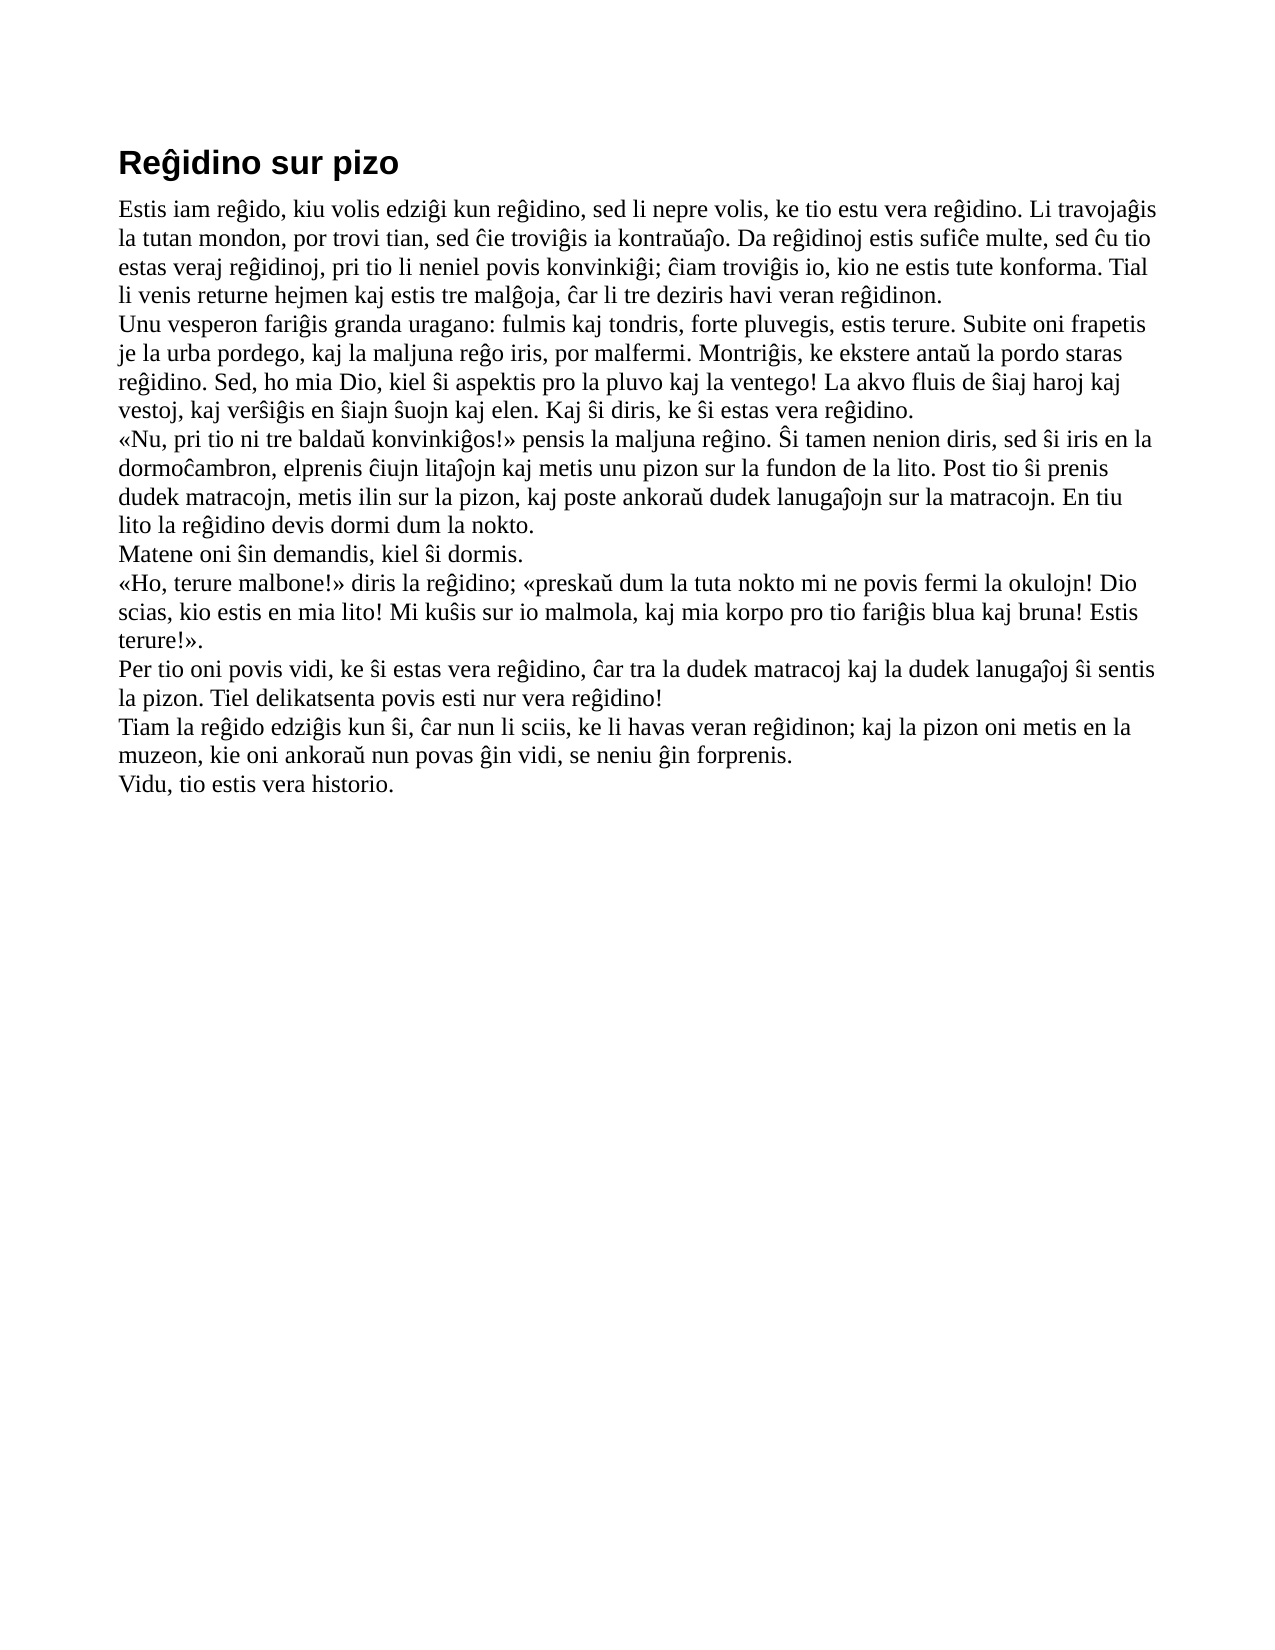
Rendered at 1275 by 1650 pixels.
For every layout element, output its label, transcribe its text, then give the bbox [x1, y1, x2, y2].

text Matene oni ŝin demandis, kiel ŝi dormis. [118, 539, 1157, 568]
text Per tio oni povis vidi, ke ŝi estas vera reĝidino, ĉar tra la dudek matracoj kaj la dudek lanugaĵoj ŝi sentis la pizon. Tiel delikatsenta povis esti nur vera reĝidino! [118, 654, 1157, 712]
text Estis iam reĝido, kiu volis edziĝi kun reĝidino, sed li nepre volis, ke tio estu vera reĝidino. Li travojaĝis la tutan mondon, por trovi tian, sed ĉie troviĝis ia kontraŭaĵo. Da reĝidinoj estis sufiĉe multe, sed ĉu tio estas veraj reĝidinoj, pri tio li neniel povis konvinkiĝi; ĉiam troviĝis io, kio ne estis tute konforma. Tial li venis returne hejmen kaj estis tre malĝoja, ĉar li tre deziris havi veran reĝidinon. [118, 194, 1157, 309]
text Vidu, tio estis vera historio. [118, 769, 1157, 798]
text «Ho, terure malbone!» diris la reĝidino; «preskaŭ dum la tuta nokto mi ne povis fermi la okulojn! Dio scias, kio estis en mia lito! Mi kuŝis sur io malmola, kaj mia korpo pro tio fariĝis blua kaj bruna! Estis terure!». [118, 568, 1157, 654]
text «Nu, pri tio ni tre baldaŭ konvinkiĝos!» pensis la maljuna reĝino. Ŝi tamen nenion diris, sed ŝi iris en la dormoĉambron, elprenis ĉiujn litaĵojn kaj metis unu pizon sur la fundon de la lito. Post tio ŝi prenis dudek matracojn, metis ilin sur la pizon, kaj poste ankoraŭ dudek lanugaĵojn sur la matracojn. En tiu lito la reĝidino devis dormi dum la nokto. [118, 424, 1157, 539]
subtitle Reĝidino sur pizo [118, 143, 1157, 182]
text Tiam la reĝido edziĝis kun ŝi, ĉar nun li sciis, ke li havas veran reĝidinon; kaj la pizon oni metis en la muzeon, kie oni ankoraŭ nun povas ĝin vidi, se neniu ĝin forprenis. [118, 712, 1157, 769]
text Unu vesperon fariĝis granda uragano: fulmis kaj tondris, forte pluvegis, estis terure. Subite oni frapetis je la urba pordego, kaj la maljuna reĝo iris, por malfermi. Montriĝis, ke ekstere antaŭ la pordo staras reĝidino. Sed, ho mia Dio, kiel ŝi aspektis pro la pluvo kaj la ventego! La akvo fluis de ŝiaj haroj kaj vestoj, kaj verŝiĝis en ŝiajn ŝuojn kaj elen. Kaj ŝi diris, ke ŝi estas vera reĝidino. [118, 309, 1157, 424]
